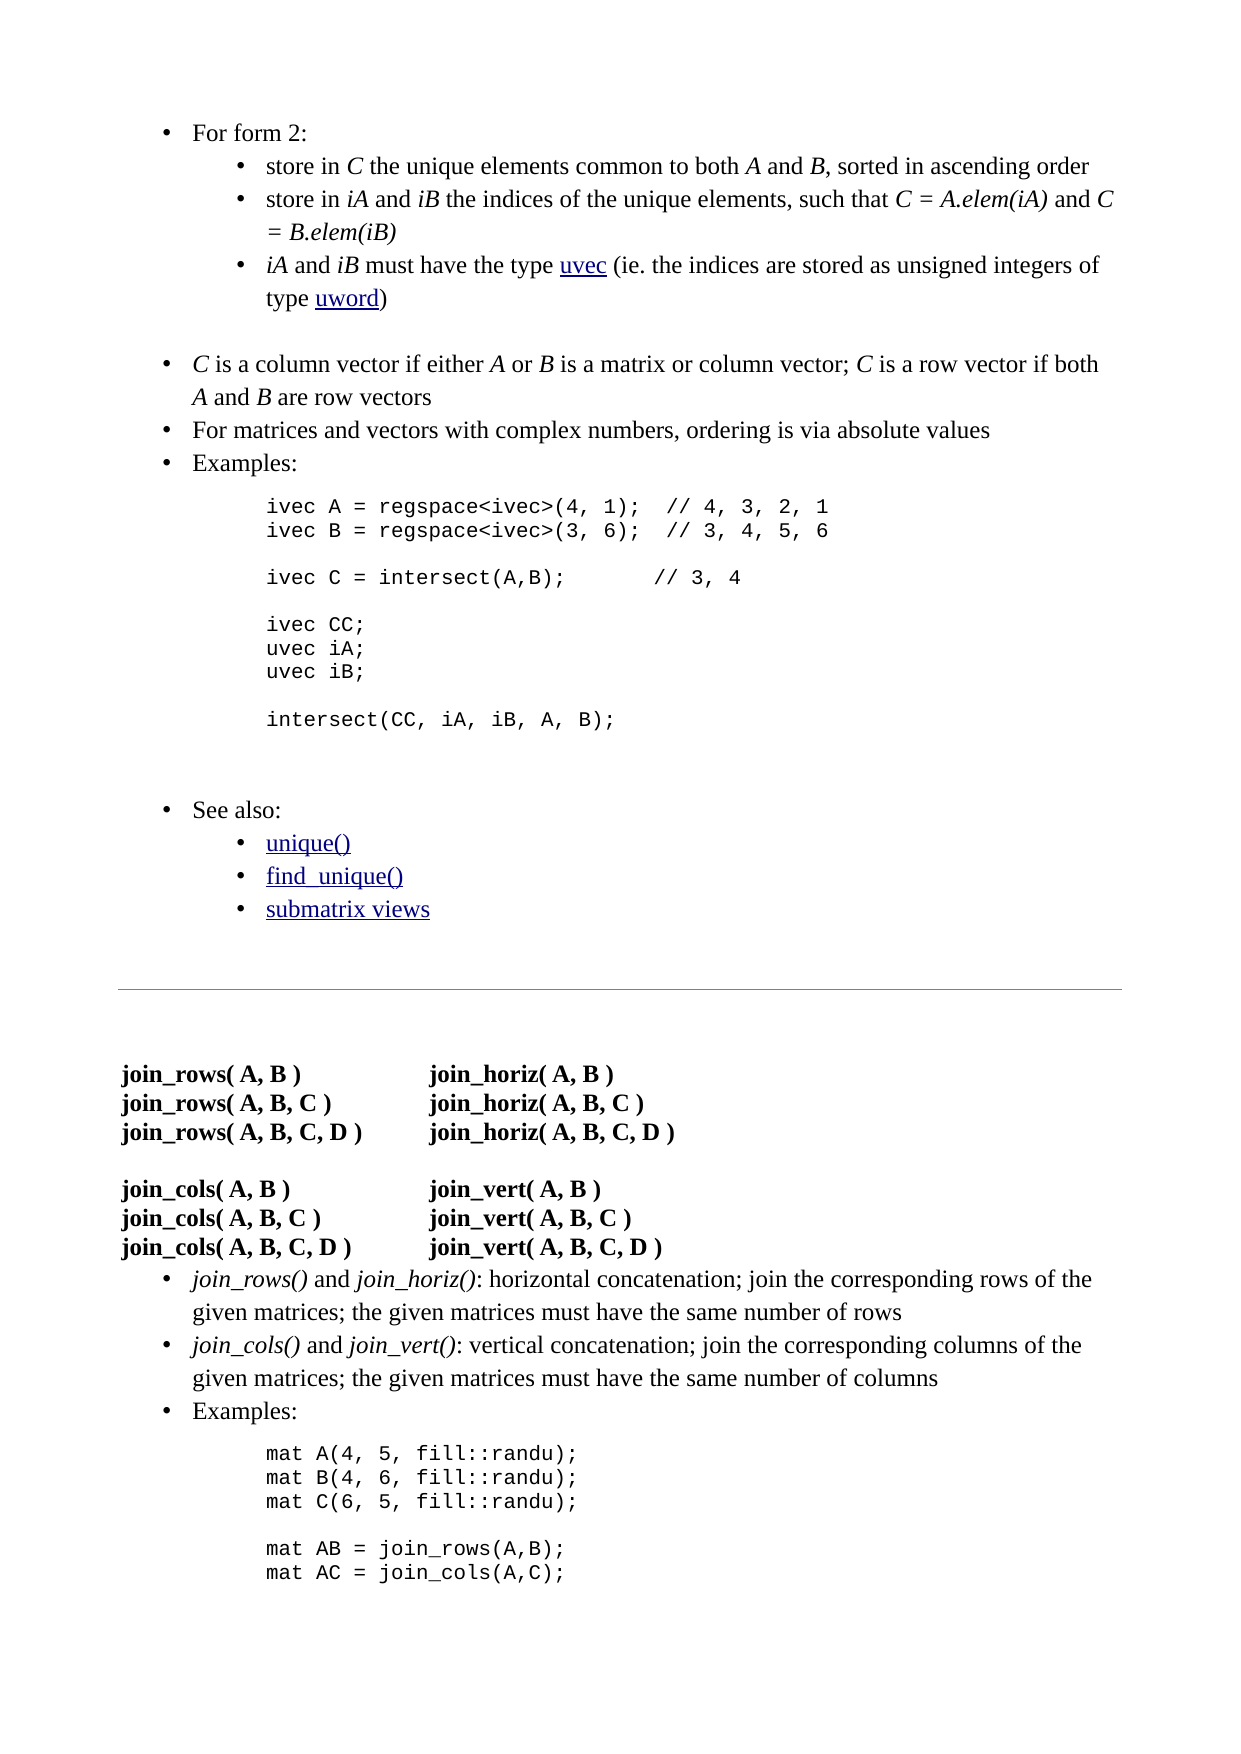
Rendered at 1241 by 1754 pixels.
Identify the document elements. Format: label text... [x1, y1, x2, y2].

list intersect(CC, iA, iB, A, B); [236, 709, 1122, 732]
list join_rows() and join_horiz(): horizontal concatenation; join the corresponding rows of the given matrices; the given matrices must have the same number of rows [162, 1264, 1122, 1326]
list iA and iB must have the type uvec (ie. the indices are stored as unsigned integers of type uword) [236, 250, 1122, 312]
list ivec A = regspace<ivec>(4, 1); // 4, 3, 2, 1 [236, 496, 1122, 519]
table_header join_rows( A, B ) join_rows( A, B, C ) join_rows( A, B, C, D ) join_cols( A, B ) join_cols( A, B, C ) join_cols( A, B, C, D ) [118, 1057, 379, 1264]
list mat A(4, 5, fill::randu); [236, 1443, 1122, 1467]
list find_unique() [236, 861, 1122, 890]
list Examples: [162, 448, 1122, 477]
list submatrix views [236, 894, 1122, 923]
list ivec B = regspace<ivec>(3, 6); // 3, 4, 5, 6 [236, 519, 1122, 543]
list uvec iB; [236, 661, 1122, 685]
list For form 2: [162, 118, 1122, 147]
list mat AB = join_rows(A,B); [236, 1538, 1122, 1562]
table_header join_horiz( A, B ) join_horiz( A, B, C ) join_horiz( A, B, C, D ) join_vert( A, B ) join_vert( A, B, C ) join_vert( A, B, C, D ) [426, 1057, 695, 1264]
list store in C the unique elements common to both A and B, sorted in ascending order [236, 151, 1122, 180]
list See also: [162, 795, 1122, 824]
list Examples: [162, 1396, 1122, 1424]
list mat C(6, 5, fill::randu); [236, 1491, 1122, 1514]
list uvec iA; [236, 638, 1122, 661]
list ivec CC; [236, 614, 1122, 638]
list join_cols() and join_vert(): vertical concatenation; join the corresponding columns of the given matrices; the given matrices must have the same number of columns [162, 1330, 1122, 1392]
table_header [380, 1057, 426, 1264]
list mat AC = join_cols(A,C); [236, 1562, 1122, 1585]
list C is a column vector if either A or B is a matrix or column vector; C is a row vector if both A and B are row vectors [162, 349, 1122, 411]
list For matrices and vectors with complex numbers, ordering is via absolute values [162, 415, 1122, 444]
list unique() [236, 828, 1122, 857]
list ivec C = intersect(A,B); // 3, 4 [236, 567, 1122, 591]
list store in iA and iB the indices of the unique elements, such that C = A.elem(iA) and C = B.elem(iB) [236, 184, 1122, 246]
list mat B(4, 6, fill::randu); [236, 1467, 1122, 1491]
